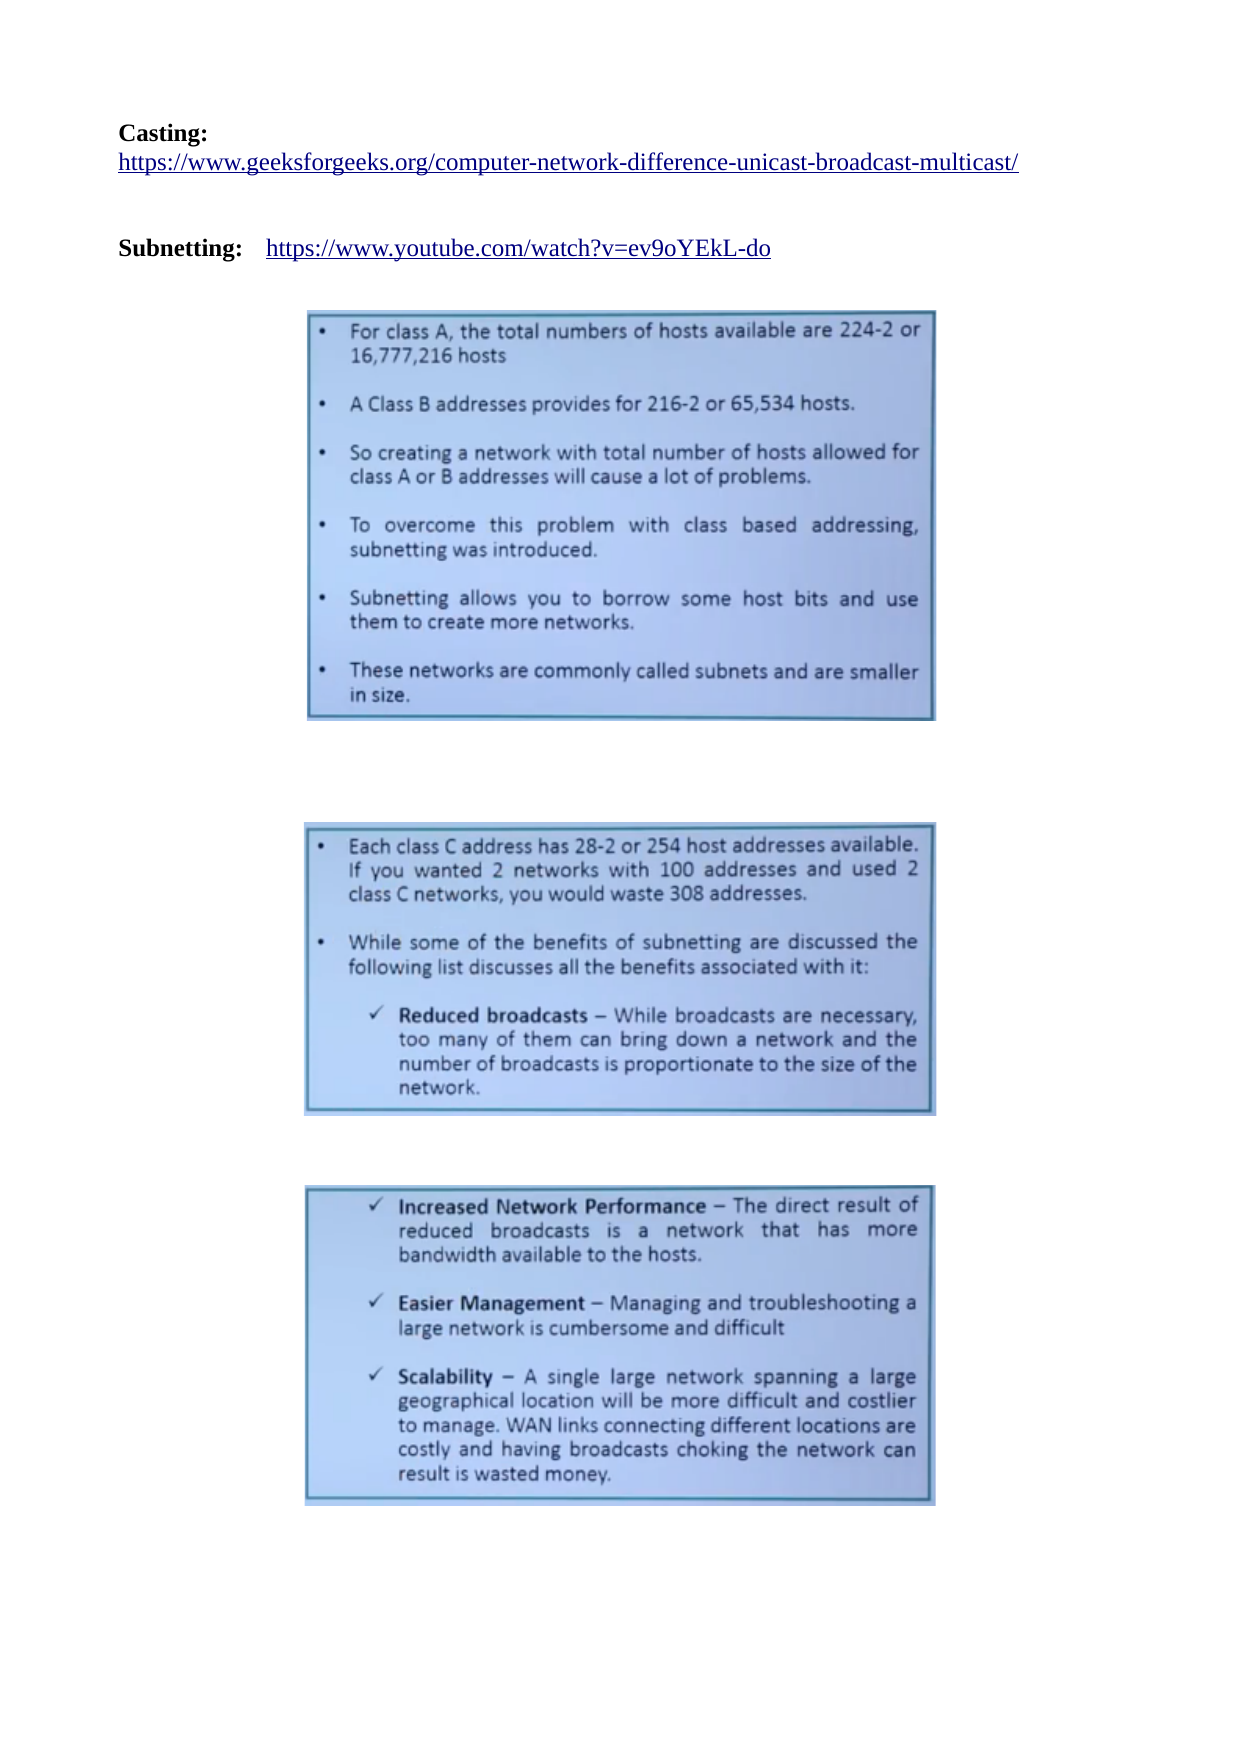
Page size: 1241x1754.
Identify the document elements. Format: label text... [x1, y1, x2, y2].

picture [306, 310, 937, 721]
picture [303, 822, 937, 1116]
text Subnetting: https://www.youtube.com/watch?v=ev9oYEkL-do [118, 233, 1122, 262]
picture [304, 1185, 936, 1506]
text Casting: [118, 118, 1122, 147]
text https://www.geeksforgeeks.org/computer-network-difference-unicast-broadcast-multicast/ [118, 147, 1122, 176]
